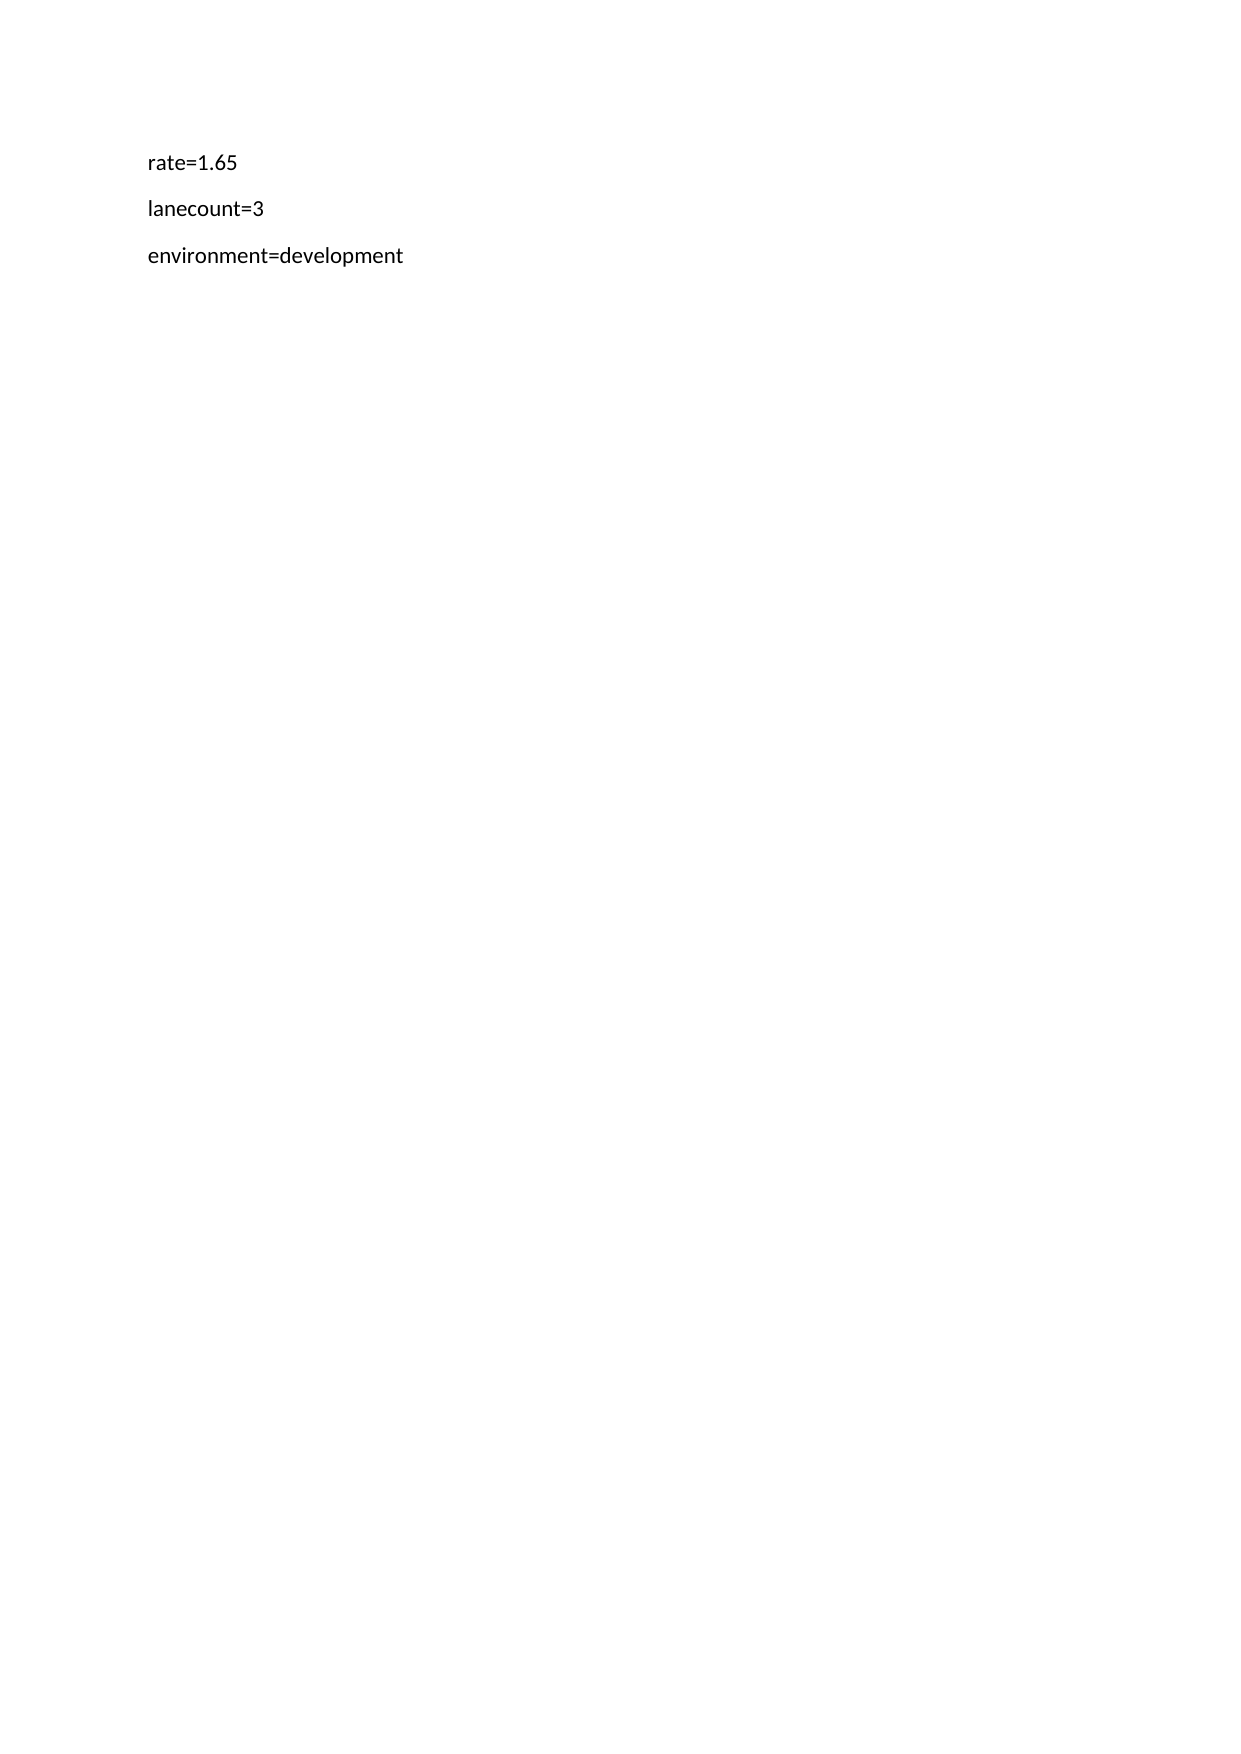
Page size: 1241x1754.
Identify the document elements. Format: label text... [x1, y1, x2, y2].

text rate=1.65 [148, 148, 1093, 176]
text environment=development [148, 241, 1093, 269]
text lanecount=3 [148, 194, 1093, 222]
